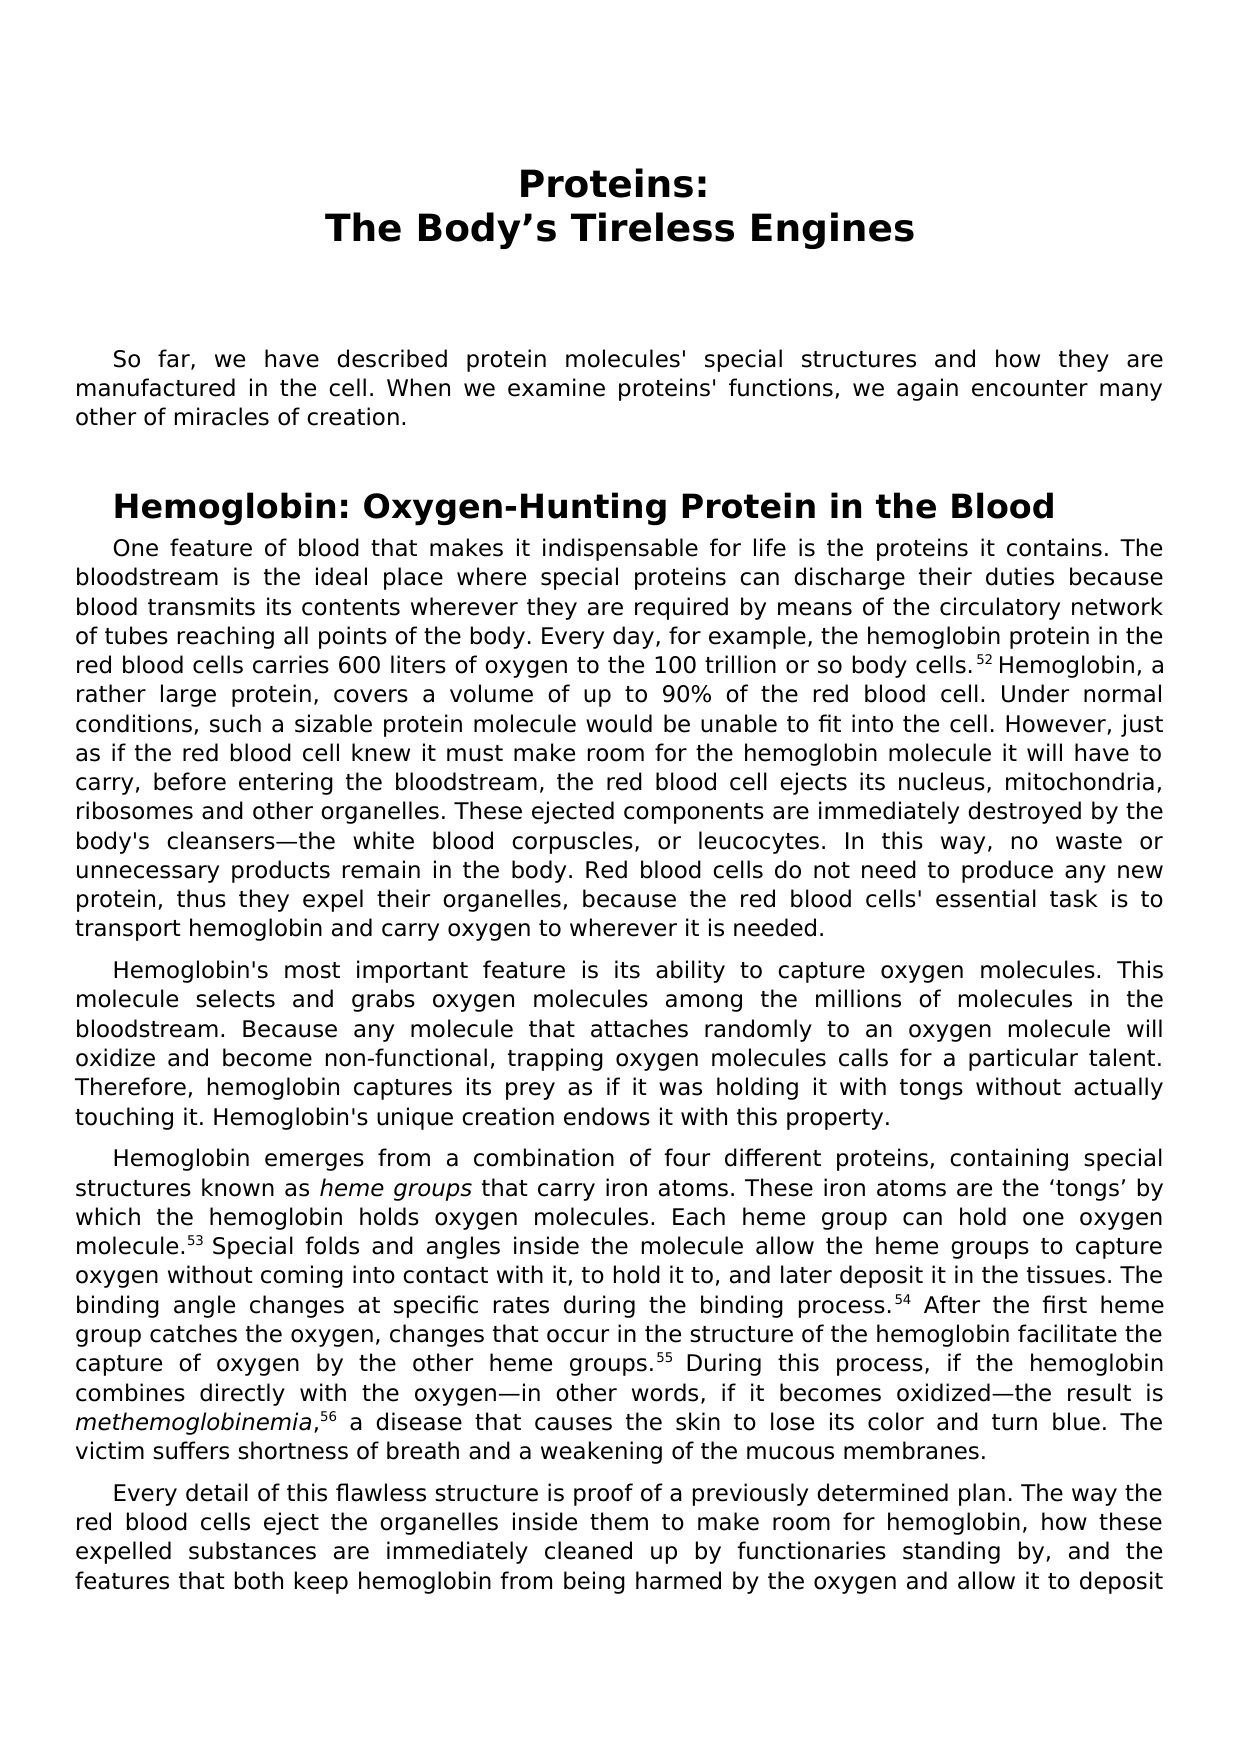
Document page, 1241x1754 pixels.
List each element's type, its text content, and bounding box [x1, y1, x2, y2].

subtitle Hemoglobin: Oxygen-Hunting Protein in the Blood [112, 488, 1165, 527]
text Every detail of this flawless structure is proof of a previously determined plan. The way the red blood cells eject the organelles inside them to make room for hemoglobin, how these expelled substances are immediately cleaned up by functionaries standing by, and the features that both keep hemoglobin from being harmed by the oxygen and allow it to deposit [75, 1480, 1165, 1594]
text Hemoglobin's most important feature is its ability to capture oxygen molecules. This molecule selects and grabs oxygen molecules among the millions of molecules in the bloodstream. Because any molecule that attaches randomly to an oxygen molecule will oxidize and become non-functional, trapping oxygen molecules calls for a particular talent. Therefore, hemoglobin captures its prey as if it was holding it with tongs without actually touching it. Hemoglobin's unique creation endows it with this property. [75, 957, 1165, 1130]
text Hemoglobin emerges from a combination of four different proteins, containing special structures known as heme groups that carry iron atoms. These iron atoms are the ‘tongs’ by which the hemoglobin holds oxygen molecules. Each heme group can hold one oxygen molecule.53 Special folds and angles inside the molecule allow the heme groups to capture oxygen without coming into contact with it, to hold it to, and later deposit it in the tissues. The binding angle changes at specific rates during the binding process.54 After the first heme group catches the oxygen, changes that occur in the structure of the hemoglobin facilitate the capture of oxygen by the other heme groups.55 During this process, if the hemoglobin combines directly with the oxygen—in other words, if it becomes oxidized—the result is methemoglobinemia,56 a disease that causes the skin to lose its color and turn blue. The victim suffers shortness of breath and a weakening of the mucous membranes. [75, 1146, 1165, 1465]
subtitle Proteins: The Body’s Tireless Engines [75, 162, 1165, 250]
text One feature of blood that makes it indispensable for life is the proteins it contains. The bloodstream is the ideal place where special proteins can discharge their duties because blood transmits its contents wherever they are required by means of the circulatory network of tubes reaching all points of the body. Every day, for example, the hemoglobin protein in the red blood cells carries 600 liters of oxygen to the 100 trillion or so body cells.52 Hemoglobin, a rather large protein, covers a volume of up to 90% of the red blood cell. Under normal conditions, such a sizable protein molecule would be unable to fit into the cell. However, just as if the red blood cell knew it must make room for the hemoglobin molecule it will have to carry, before entering the bloodstream, the red blood cell ejects its nucleus, mitochondria, ribosomes and other organelles. These ejected components are immediately destroyed by the body's cleansers—the white blood corpuscles, or leucocytes. In this way, no waste or unnecessary products remain in the body. Red blood cells do not need to produce any new protein, thus they expel their organelles, because the red blood cells' essential task is to transport hemoglobin and carry oxygen to wherever it is needed. [75, 535, 1165, 942]
text So far, we have described protein molecules' special structures and how they are manufactured in the cell. When we examine proteins' functions, we again encounter many other of miracles of creation. [75, 346, 1165, 431]
